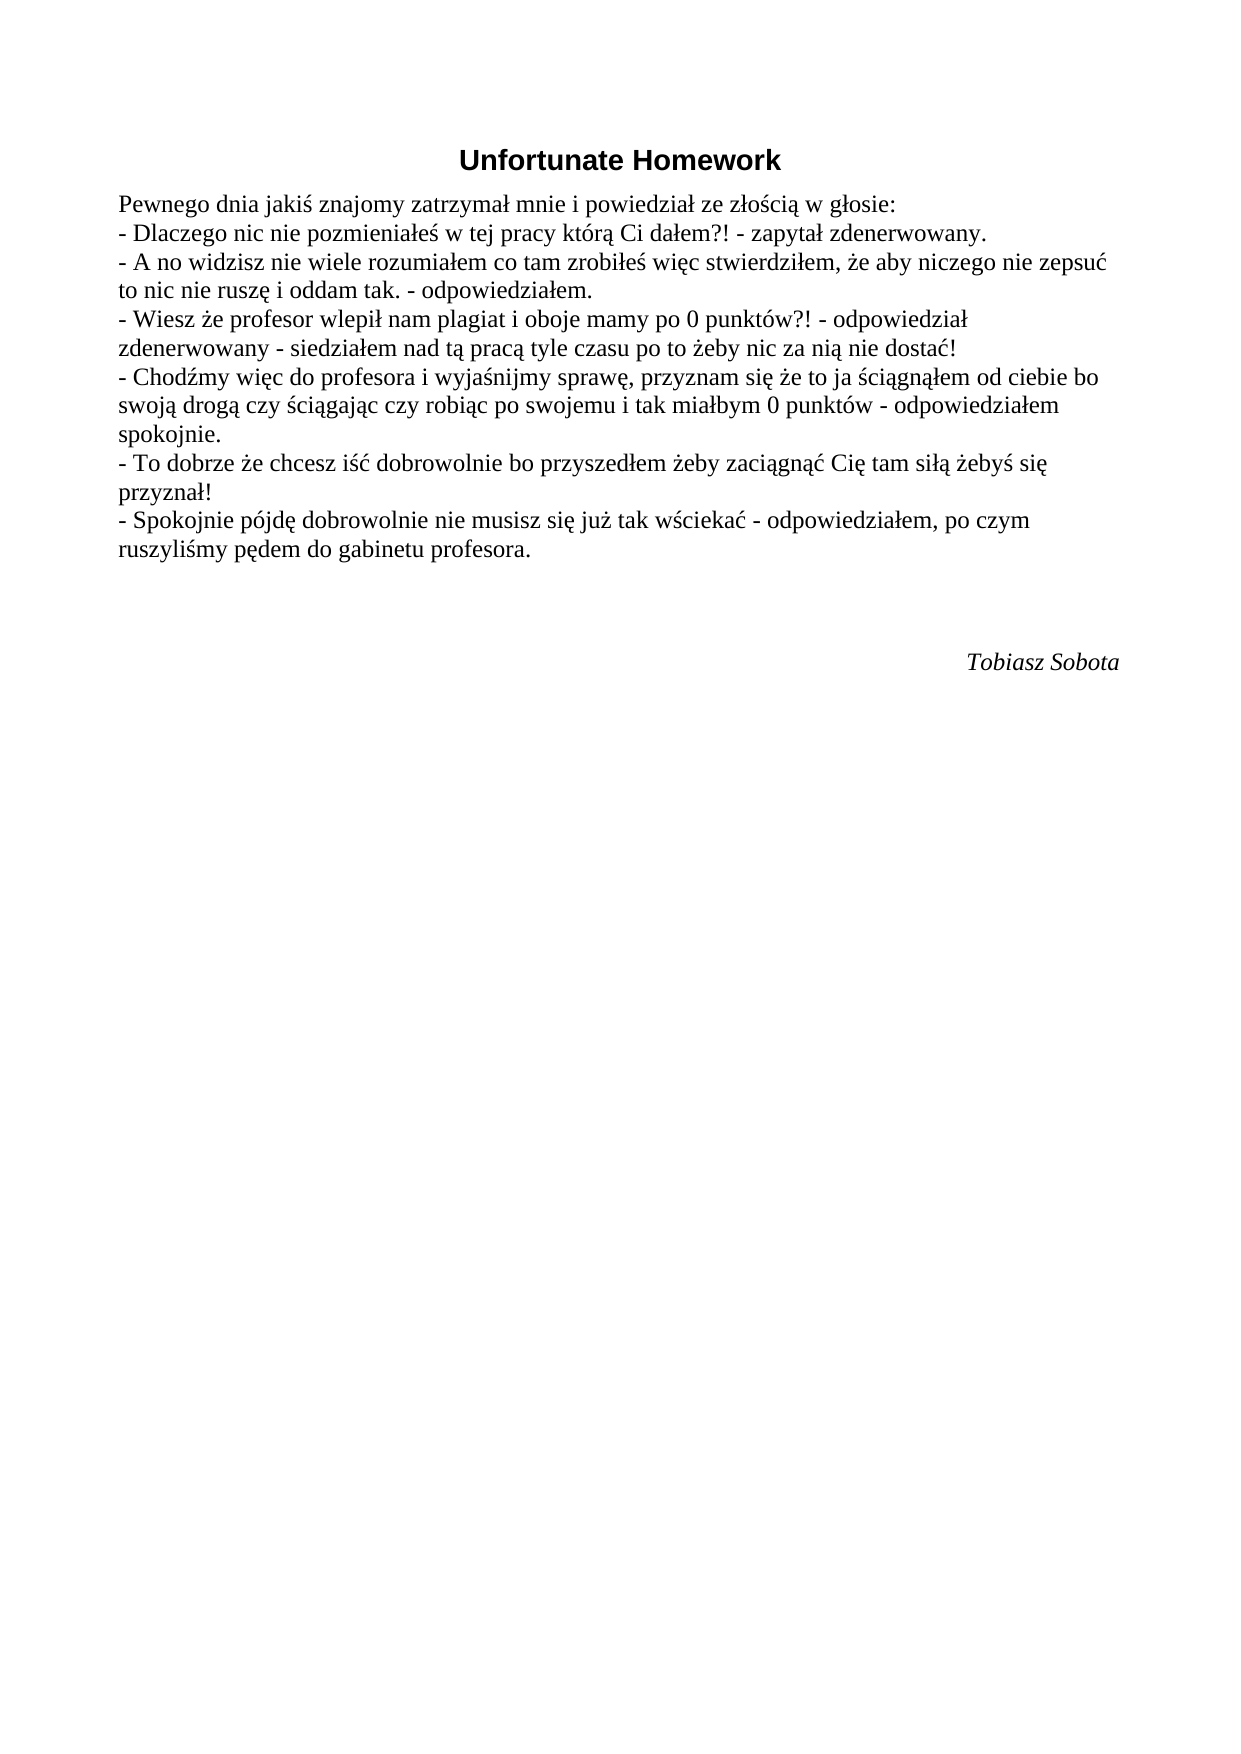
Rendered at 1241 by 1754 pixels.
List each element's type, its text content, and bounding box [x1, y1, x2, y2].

text - Dlaczego nic nie pozmieniałeś w tej pracy którą Ci dałem?! - zapytał zdenerwowany. [118, 218, 1122, 247]
text Pewnego dnia jakiś znajomy zatrzymał mnie i powiedział ze złością w głosie: [118, 189, 1122, 218]
text Unfortunate Homework [118, 143, 1122, 177]
text Tobiasz Sobota [118, 647, 1122, 676]
text - Spokojnie pójdę dobrowolnie nie musisz się już tak wściekać - odpowiedziałem, po czym ruszyliśmy pędem do gabinetu profesora. [118, 505, 1122, 563]
text - Chodźmy więc do profesora i wyjaśnijmy sprawę, przyznam się że to ja ściągnąłem od ciebie bo swoją drogą czy ściągając czy robiąc po swojemu i tak miałbym 0 punktów - odpowiedziałem spokojnie. [118, 362, 1122, 448]
text - A no widzisz nie wiele rozumiałem co tam zrobiłeś więc stwierdziłem, że aby niczego nie zepsuć to nic nie ruszę i oddam tak. - odpowiedziałem. [118, 247, 1122, 304]
text - To dobrze że chcesz iść dobrowolnie bo przyszedłem żeby zaciągnąć Cię tam siłą żebyś się przyznał! [118, 448, 1122, 505]
text - Wiesz że profesor wlepił nam plagiat i oboje mamy po 0 punktów?! - odpowiedział zdenerwowany - siedziałem nad tą pracą tyle czasu po to żeby nic za nią nie dostać! [118, 304, 1122, 362]
